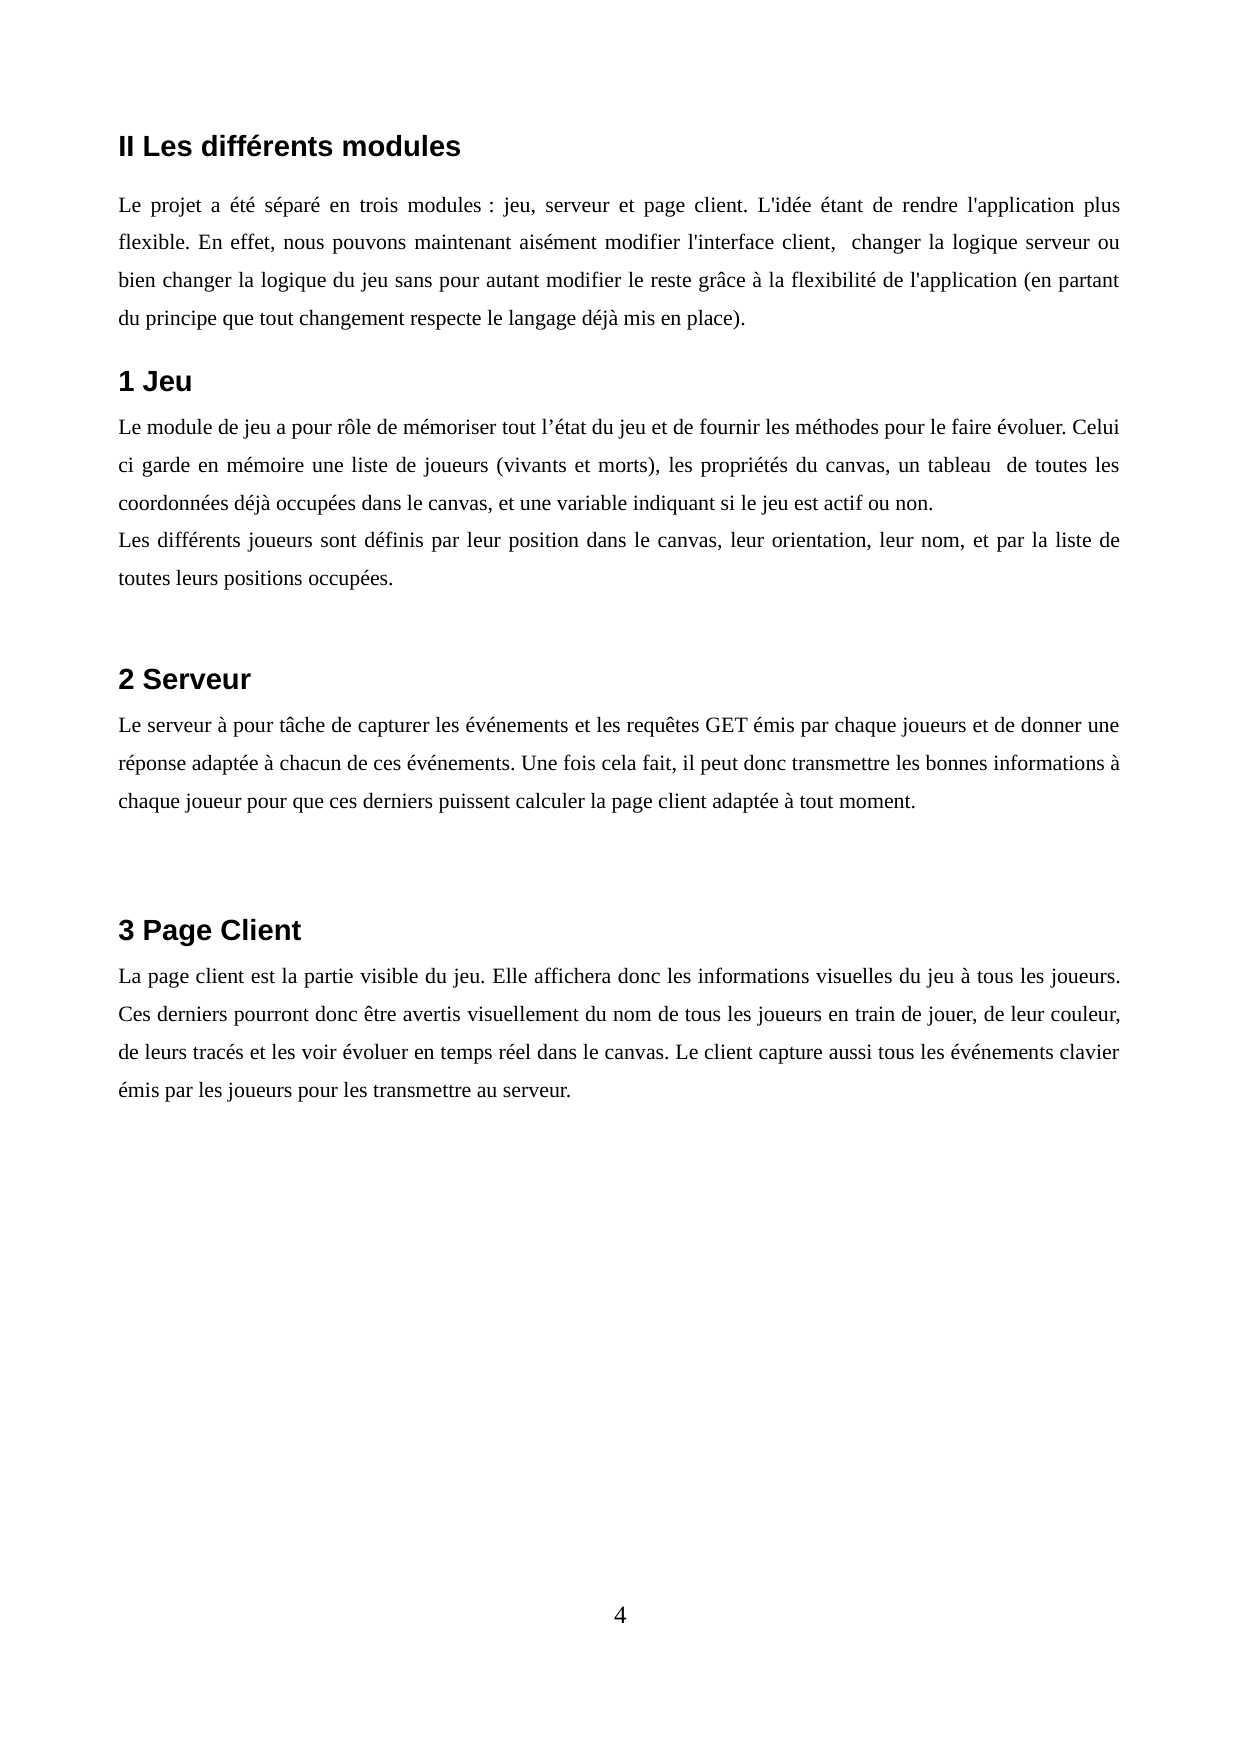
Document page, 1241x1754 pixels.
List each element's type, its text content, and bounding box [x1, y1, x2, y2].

text La page client est la partie visible du jeu. Elle affichera donc les informations visuelles du jeu à tous les joueurs. Ces derniers pourront donc être avertis visuellement du nom de tous les joueurs en train de jouer, de leur couleur, de leurs tracés et les voir évoluer en temps réel dans le canvas. Le client capture aussi tous les événements clavier émis par les joueurs pour les transmettre au serveur. [118, 963, 1122, 1102]
text Le module de jeu a pour rôle de mémoriser tout l’état du jeu et de fournir les méthodes pour le faire évoluer. Celui ci garde en mémoire une liste de joueurs (vivants et morts), les propriétés du canvas, un tableau de toutes les coordonnées déjà occupées dans le canvas, et une variable indiquant si le jeu est actif ou non. [118, 414, 1122, 515]
subtitle Serveur [118, 662, 1122, 695]
subtitle Page Client [118, 913, 1122, 947]
text Le projet a été séparé en trois modules : jeu, serveur et page client. L'idée étant de rendre l'application plus flexible. En effet, nous pouvons maintenant aisément modifier l'interface client, changer la logique serveur ou bien changer la logique du jeu sans pour autant modifier le reste grâce à la flexibilité de l'application (en partant du principe que tout changement respecte le langage déjà mis en place). [118, 192, 1122, 330]
subtitle Jeu [118, 364, 1122, 397]
text Les différents joueurs sont définis par leur position dans le canvas, leur orientation, leur nom, et par la liste de toutes leurs positions occupées. [118, 527, 1122, 590]
subtitle Les différents modules [118, 129, 1122, 162]
text Le serveur à pour tâche de capturer les événements et les requêtes GET émis par chaque joueurs et de donner une réponse adaptée à chacun de ces événements. Une fois cela fait, il peut donc transmettre les bonnes informations à chaque joueur pour que ces derniers puissent calculer la page client adaptée à tout moment. [118, 712, 1122, 813]
